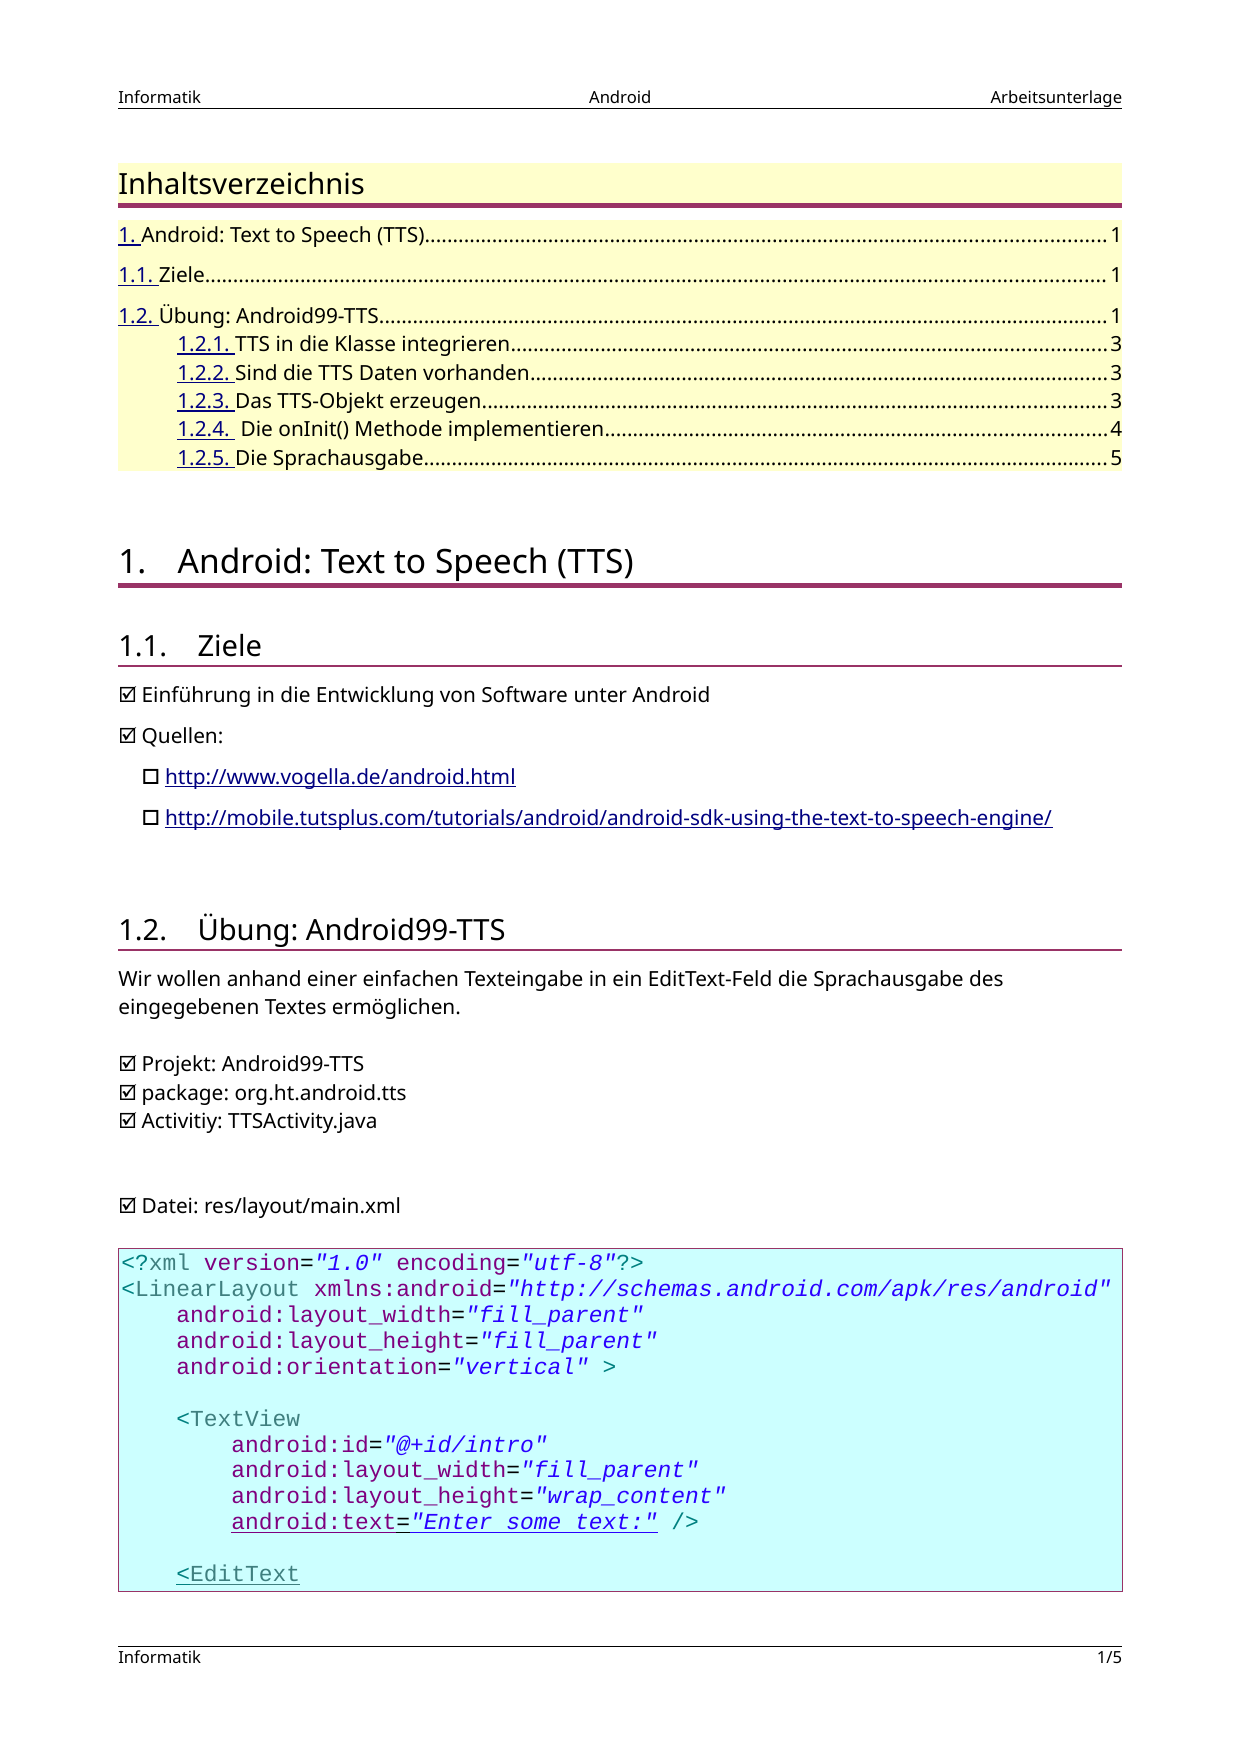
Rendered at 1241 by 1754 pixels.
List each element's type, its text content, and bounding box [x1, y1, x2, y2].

text android:layout_height="wrap_content" [119, 1482, 1122, 1508]
text <TextView [119, 1404, 1122, 1430]
text 1.2. Übung: Android99-TTS 1 [118, 301, 1122, 329]
text android:layout_width="fill_parent" [119, 1456, 1122, 1482]
text 1.2.3. Das TTS-Objekt erzeugen 3 [177, 386, 1122, 414]
text 1.2.4. Die onInit() Methode implementieren 4 [177, 414, 1122, 443]
list Activitiy: TTSActivity.java [118, 1106, 1122, 1134]
text <?xml version="1.0" encoding="utf-8"?> [119, 1249, 1122, 1274]
list http://www.vogella.de/android.html [141, 762, 1122, 790]
subtitle Ziele [118, 626, 1122, 665]
list http://mobile.tutsplus.com/tutorials/android/android-sdk-using-the-text-to-speech-engine/ [141, 803, 1122, 831]
text 1.2.1. TTS in die Klasse integrieren 3 [177, 329, 1122, 358]
text 1.2.2. Sind die TTS Daten vorhanden 3 [177, 358, 1122, 386]
text <EditText [119, 1559, 1122, 1591]
list Einführung in die Entwicklung von Software unter Android [118, 680, 1122, 708]
text android:orientation="vertical" > [119, 1352, 1122, 1378]
text android:text="Enter some text:" /> [119, 1508, 1122, 1534]
text android:layout_height="fill_parent" [119, 1326, 1122, 1352]
text Wir wollen anhand einer einfachen Texteingabe in ein EditText-Feld die Sprachausgabe des eingegebenen Textes ermöglichen. [118, 964, 1122, 1021]
list Datei: res/layout/main.xml [118, 1191, 1122, 1220]
text 1.2.5. Die Sprachausgabe 5 [177, 443, 1122, 471]
list Quellen: [118, 721, 1122, 749]
text 1.1. Ziele 1 [118, 261, 1122, 289]
text android:layout_width="fill_parent" [119, 1300, 1122, 1326]
text <LinearLayout xmlns:android="http://schemas.android.com/apk/res/android" [119, 1274, 1122, 1300]
text 1. Android: Text to Speech (TTS) 1 [118, 220, 1122, 249]
subtitle Übung: Android99-TTS [118, 910, 1122, 949]
subtitle Inhaltsverzeichnis [118, 163, 1122, 203]
list Projekt: Android99-TTS [118, 1049, 1122, 1078]
text android:id="@+id/intro" [119, 1430, 1122, 1456]
subtitle Android: Text to Speech (TTS) [118, 537, 1122, 583]
list package: org.ht.android.tts [118, 1078, 1122, 1106]
